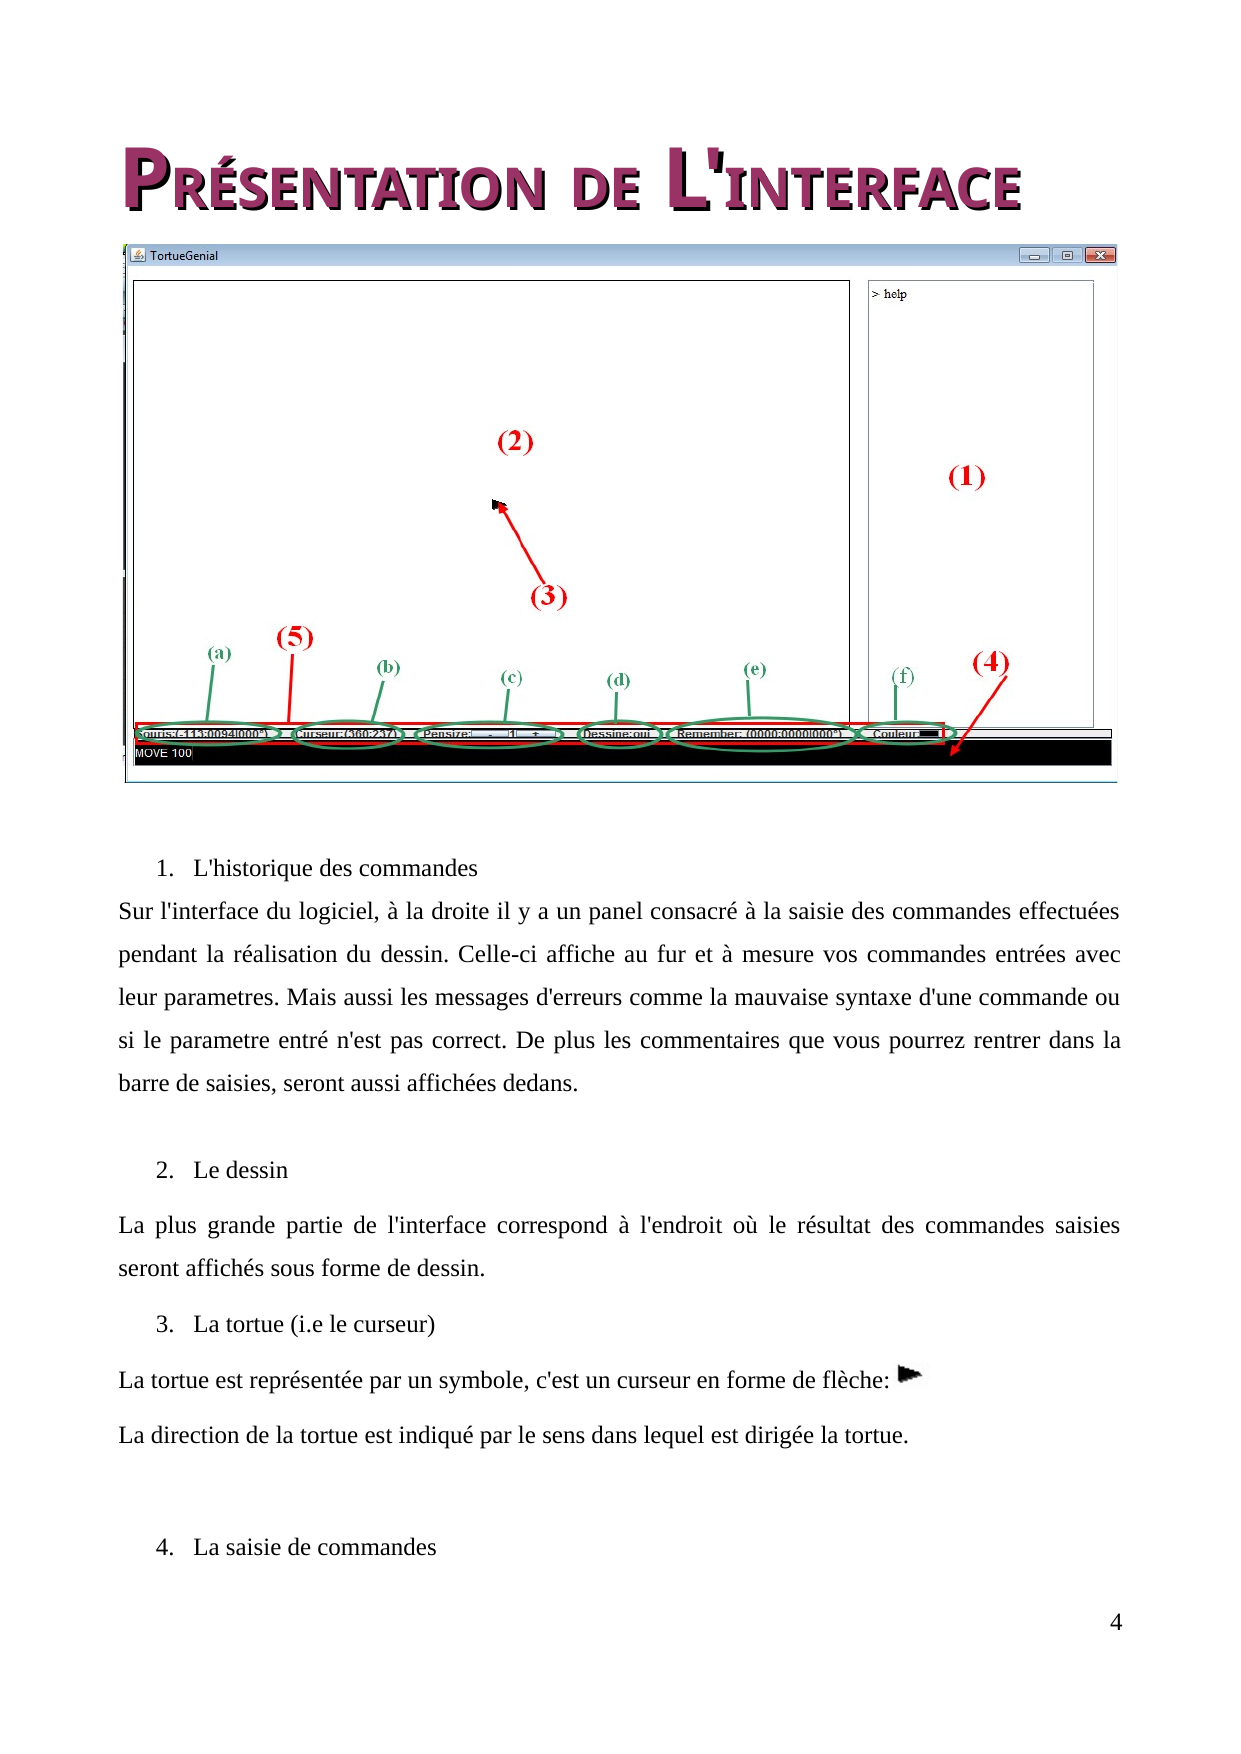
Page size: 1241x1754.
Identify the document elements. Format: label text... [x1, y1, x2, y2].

text La plus grande partie de l'interface correspond à l'endroit où le résultat des commandes saisies seront affichés sous forme de dessin. [118, 1210, 1122, 1282]
list L'historique des commandes [156, 853, 1122, 882]
list La tortue (i.e le curseur) [156, 1309, 1122, 1338]
picture [892, 1362, 932, 1391]
text Sur l'interface du logiciel, à la droite il y a un panel consacré à la saisie des commandes effectuées pendant la réalisation du dessin. Celle-ci affiche au fur et à mesure vos commandes entrées avec leur parametres. Mais aussi les messages d'erreurs comme la mauvaise syntaxe d'une commande ou si le parametre entré n'est pas correct. De plus les commentaires que vous pourrez rentrer dans la barre de saisies, seront aussi affichées dedans. [118, 896, 1122, 1097]
text La direction de la tortue est indiqué par le sens dans lequel est dirigée la tortue. [118, 1420, 1122, 1449]
picture [122, 244, 1118, 783]
list La saisie de commandes [156, 1532, 1122, 1560]
text La tortue est représentée par un symbole, c'est un curseur en forme de flèche: [118, 1365, 1122, 1393]
text Présentation de L'interface [118, 118, 1122, 232]
list Le dessin [156, 1155, 1122, 1183]
